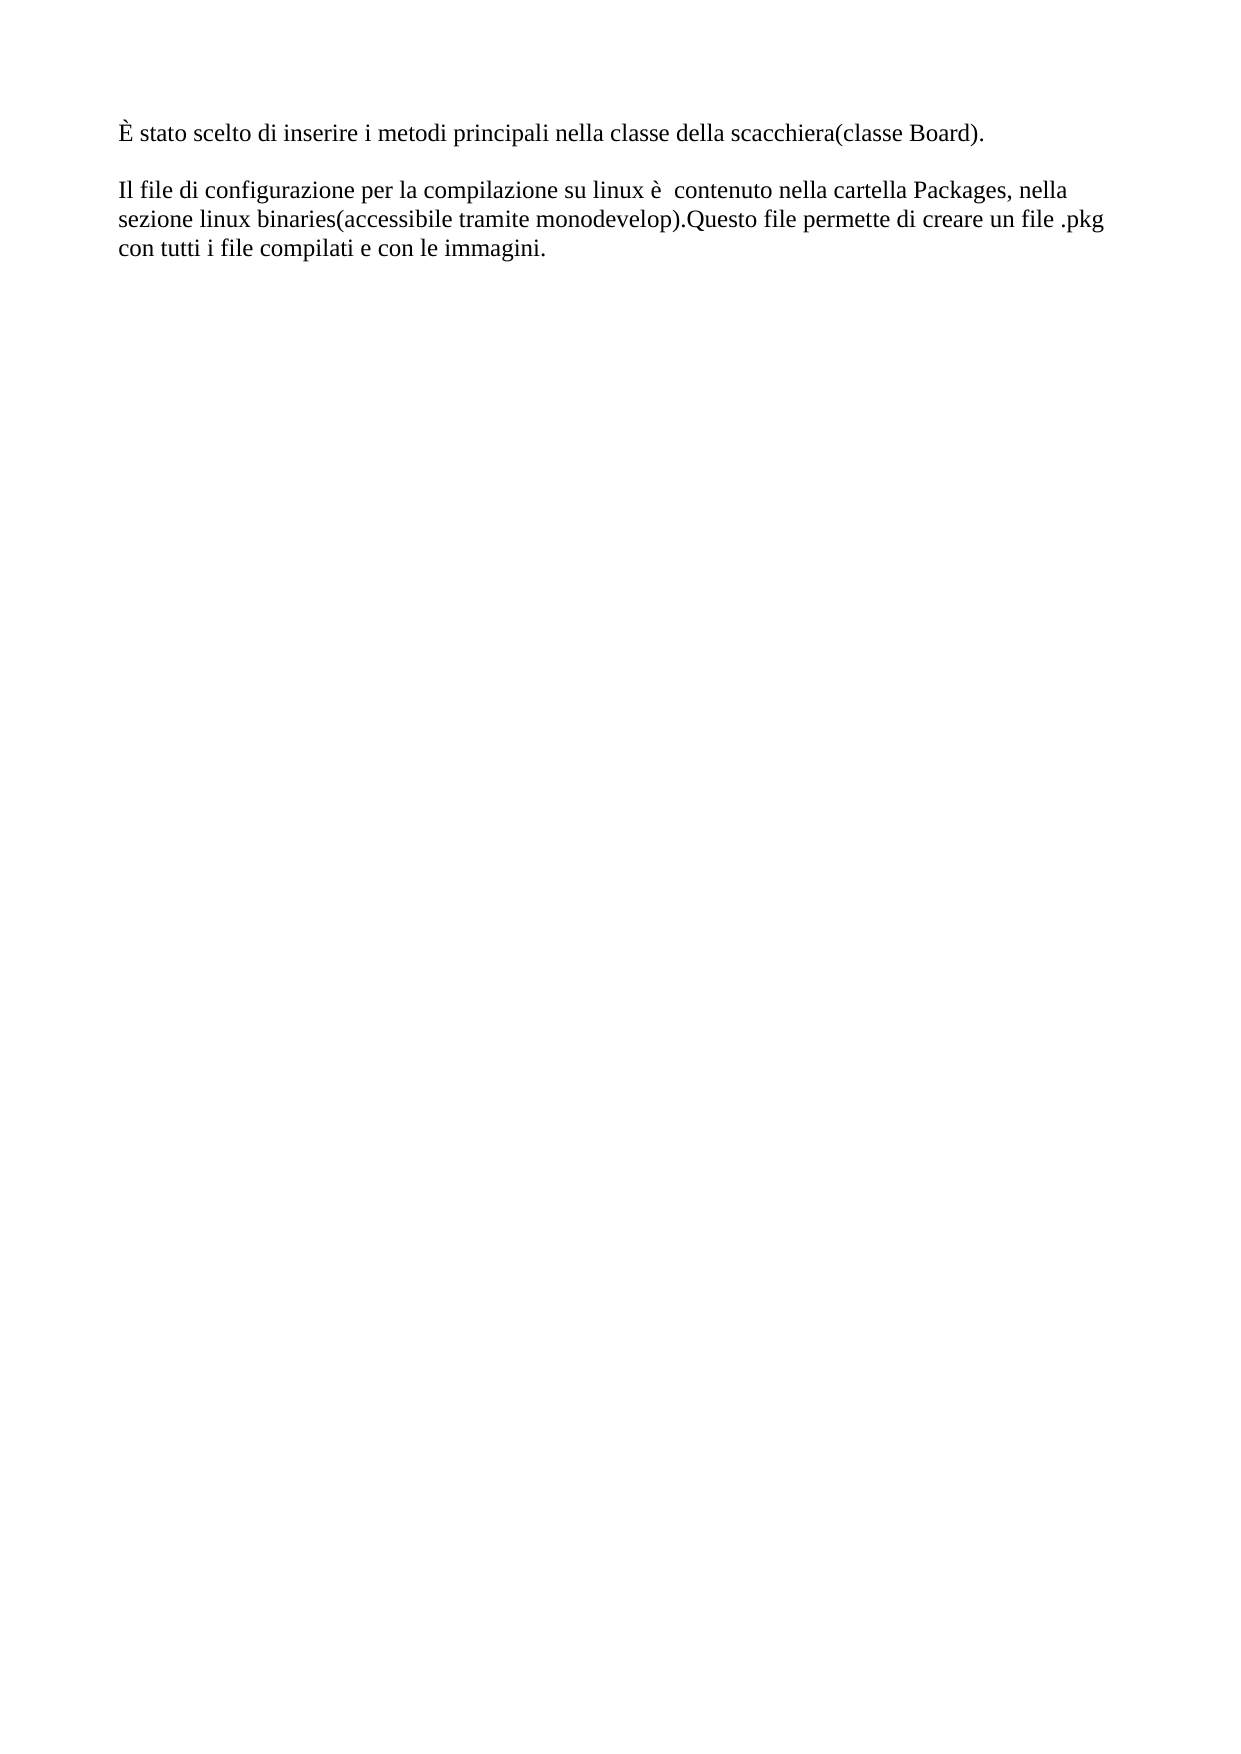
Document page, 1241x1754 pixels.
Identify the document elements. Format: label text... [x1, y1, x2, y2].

text È stato scelto di inserire i metodi principali nella classe della scacchiera(classe Board). [118, 118, 1122, 147]
text Il file di configurazione per la compilazione su linux è contenuto nella cartella Packages, nella sezione linux binaries(accessibile tramite monodevelop).Questo file permette di creare un file .pkg con tutti i file compilati e con le immagini. [118, 176, 1122, 262]
